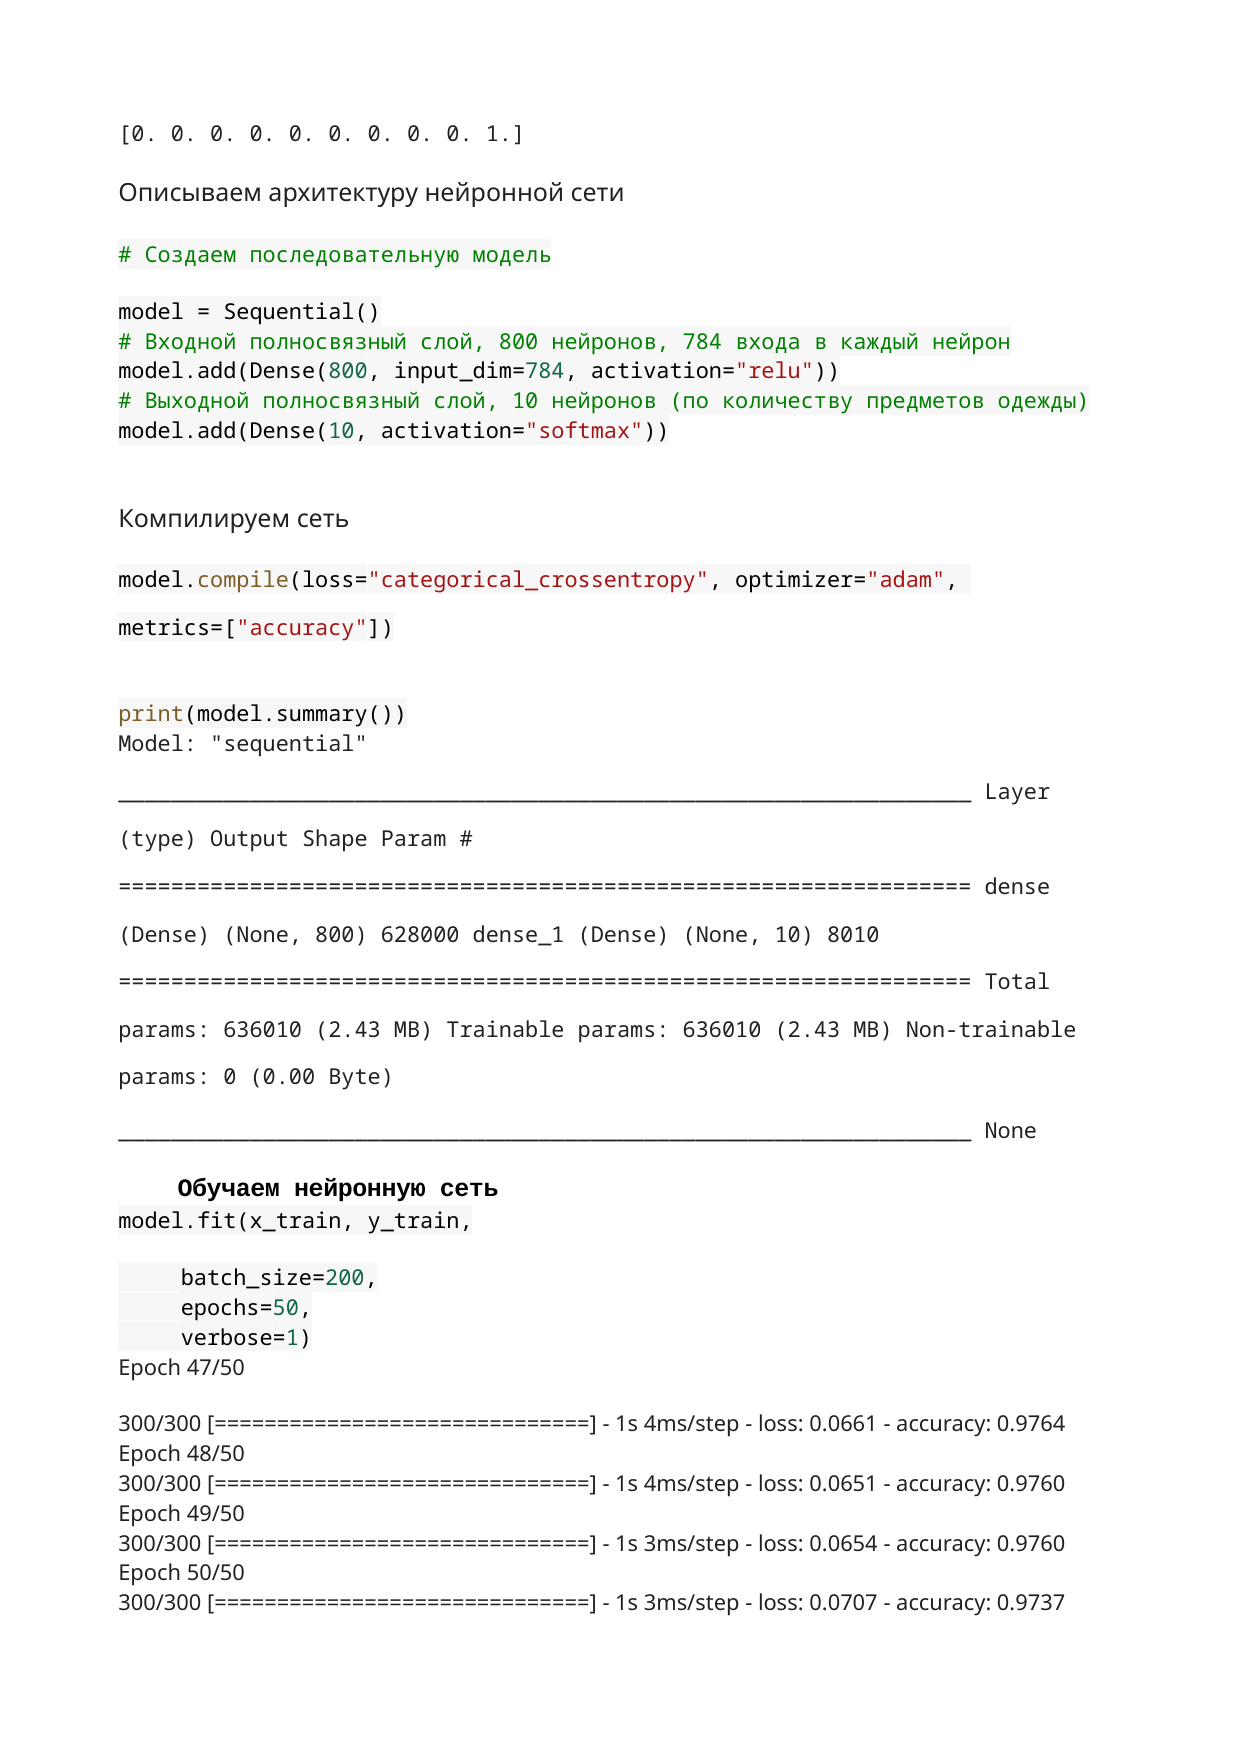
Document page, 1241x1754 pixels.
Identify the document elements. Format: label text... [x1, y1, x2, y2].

text Epoch 49/50 [118, 1498, 1122, 1528]
text [0. 0. 0. 0. 0. 0. 0. 0. 0. 1.] [118, 118, 1122, 148]
text Компилируем сеть [118, 500, 1122, 534]
text model.add(Dense(10, activation="softmax")) [118, 415, 1122, 445]
text 300/300 [==============================] - 1s 3ms/step - loss: 0.0707 - accuracy: 0.9737 [118, 1587, 1122, 1617]
text # Входной полносвязный слой, 800 нейронов, 784 входа в каждый нейрон [118, 326, 1122, 356]
text Epoch 47/50 [118, 1351, 1122, 1381]
text # Создаем последовательную модель [118, 239, 1122, 269]
text model = Sequential() [118, 296, 1122, 326]
text model.fit(x_train, y_train, [118, 1205, 1122, 1235]
text Epoch 48/50 [118, 1438, 1122, 1468]
text model.compile(loss="categorical_crossentropy", optimizer="adam", metrics=["accuracy"]) [118, 564, 1122, 641]
text 300/300 [==============================] - 1s 3ms/step - loss: 0.0654 - accuracy: 0.9760 [118, 1528, 1122, 1557]
text print(model.summary()) [118, 698, 1122, 728]
text Обучаем нейронную сеть [118, 1175, 1122, 1204]
text 300/300 [==============================] - 1s 4ms/step - loss: 0.0661 - accuracy: 0.9764 [118, 1408, 1122, 1438]
text batch_size=200, [118, 1262, 1122, 1292]
text # Выходной полносвязный слой, 10 нейронов (по количеству предметов одежды) [118, 385, 1122, 415]
text 300/300 [==============================] - 1s 4ms/step - loss: 0.0651 - accuracy: 0.9760 [118, 1468, 1122, 1498]
text Описываем архитектуру нейронной сети [118, 175, 1122, 209]
text model.add(Dense(800, input_dim=784, activation="relu")) [118, 356, 1122, 385]
text Epoch 50/50 [118, 1557, 1122, 1587]
text epochs=50, [118, 1292, 1122, 1322]
text verbose=1) [118, 1322, 1122, 1351]
text Model: "sequential" _________________________________________________________________ Layer (type) Output Shape Param # ================================================================= dense (Dense) (None, 800) 628000 dense_1 (Dense) (None, 10) 8010 ================================================================= Total params: 636010 (2.43 MB) Trainable params: 636010 (2.43 MB) Non-trainable params: 0 (0.00 Byte) _________________________________________________________________ None [118, 728, 1122, 1146]
